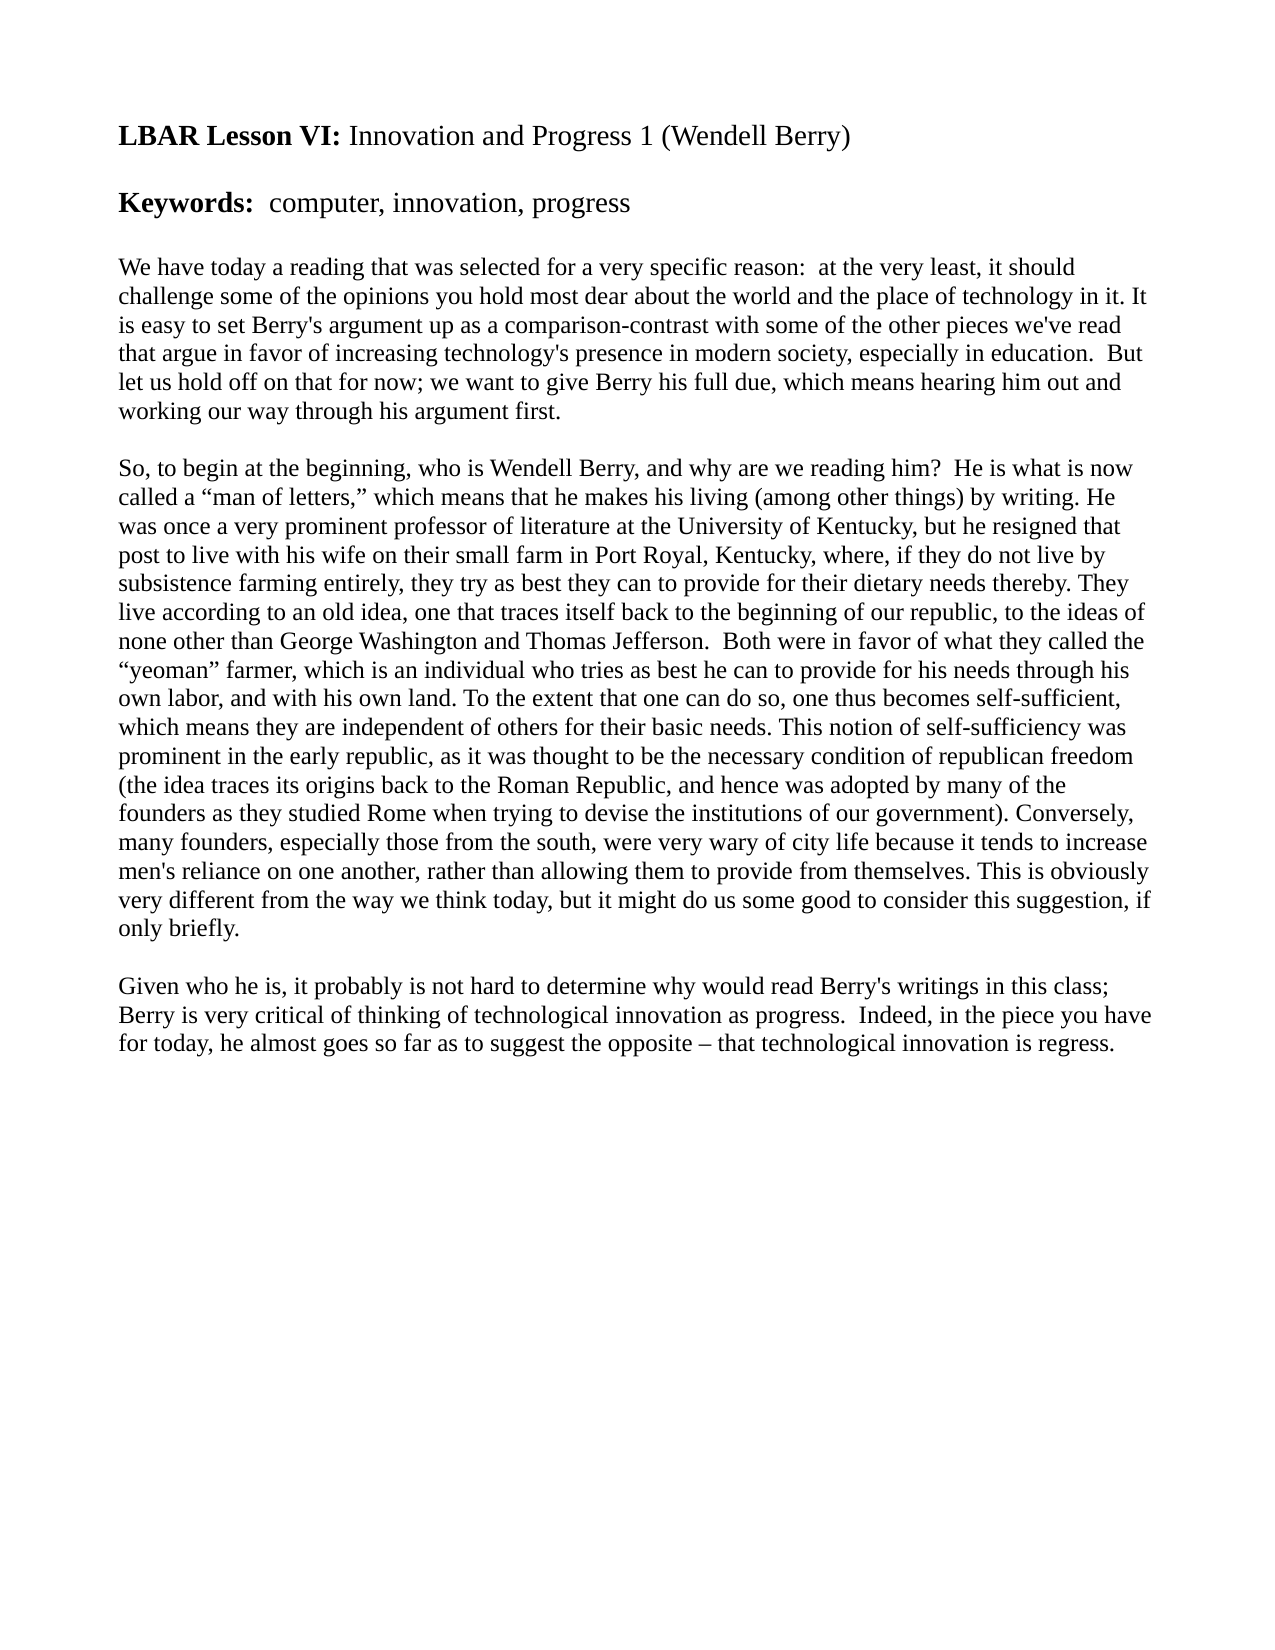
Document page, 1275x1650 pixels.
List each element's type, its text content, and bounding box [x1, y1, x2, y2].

text We have today a reading that was selected for a very specific reason: at the very least, it should challenge some of the opinions you hold most dear about the world and the place of technology in it. It is easy to set Berry's argument up as a comparison-contrast with some of the other pieces we've read that argue in favor of increasing technology's presence in modern society, especially in education. But let us hold off on that for now; we want to give Berry his full due, which means hearing him out and working our way through his argument first. [118, 252, 1157, 425]
text LBAR Lesson VI: Innovation and Progress 1 (Wendell Berry) [118, 118, 1157, 152]
text Given who he is, it probably is not hard to determine why would read Berry's writings in this class; Berry is very critical of thinking of technological innovation as progress. Indeed, in the piece you have for today, he almost goes so far as to suggest the opposite – that technological innovation is regress. [118, 971, 1157, 1057]
text So, to begin at the beginning, who is Wendell Berry, and why are we reading him? He is what is now called a “man of letters,” which means that he makes his living (among other things) by writing. He was once a very prominent professor of literature at the University of Kentucky, but he resigned that post to live with his wife on their small farm in Port Royal, Kentucky, where, if they do not live by subsistence farming entirely, they try as best they can to provide for their dietary needs thereby. They live according to an old idea, one that traces itself back to the beginning of our republic, to the ideas of none other than George Washington and Thomas Jefferson. Both were in favor of what they called the “yeoman” farmer, which is an individual who tries as best he can to provide for his needs through his own labor, and with his own land. To the extent that one can do so, one thus becomes self-sufficient, which means they are independent of others for their basic needs. This notion of self-sufficiency was prominent in the early republic, as it was thought to be the necessary condition of republican freedom (the idea traces its origins back to the Roman Republic, and hence was adopted by many of the founders as they studied Rome when trying to devise the institutions of our government). Conversely, many founders, especially those from the south, were very wary of city life because it tends to increase men's reliance on one another, rather than allowing them to provide from themselves. This is obviously very different from the way we think today, but it might do us some good to consider this suggestion, if only briefly. [118, 453, 1157, 942]
text Keywords: computer, innovation, progress [118, 185, 1157, 219]
